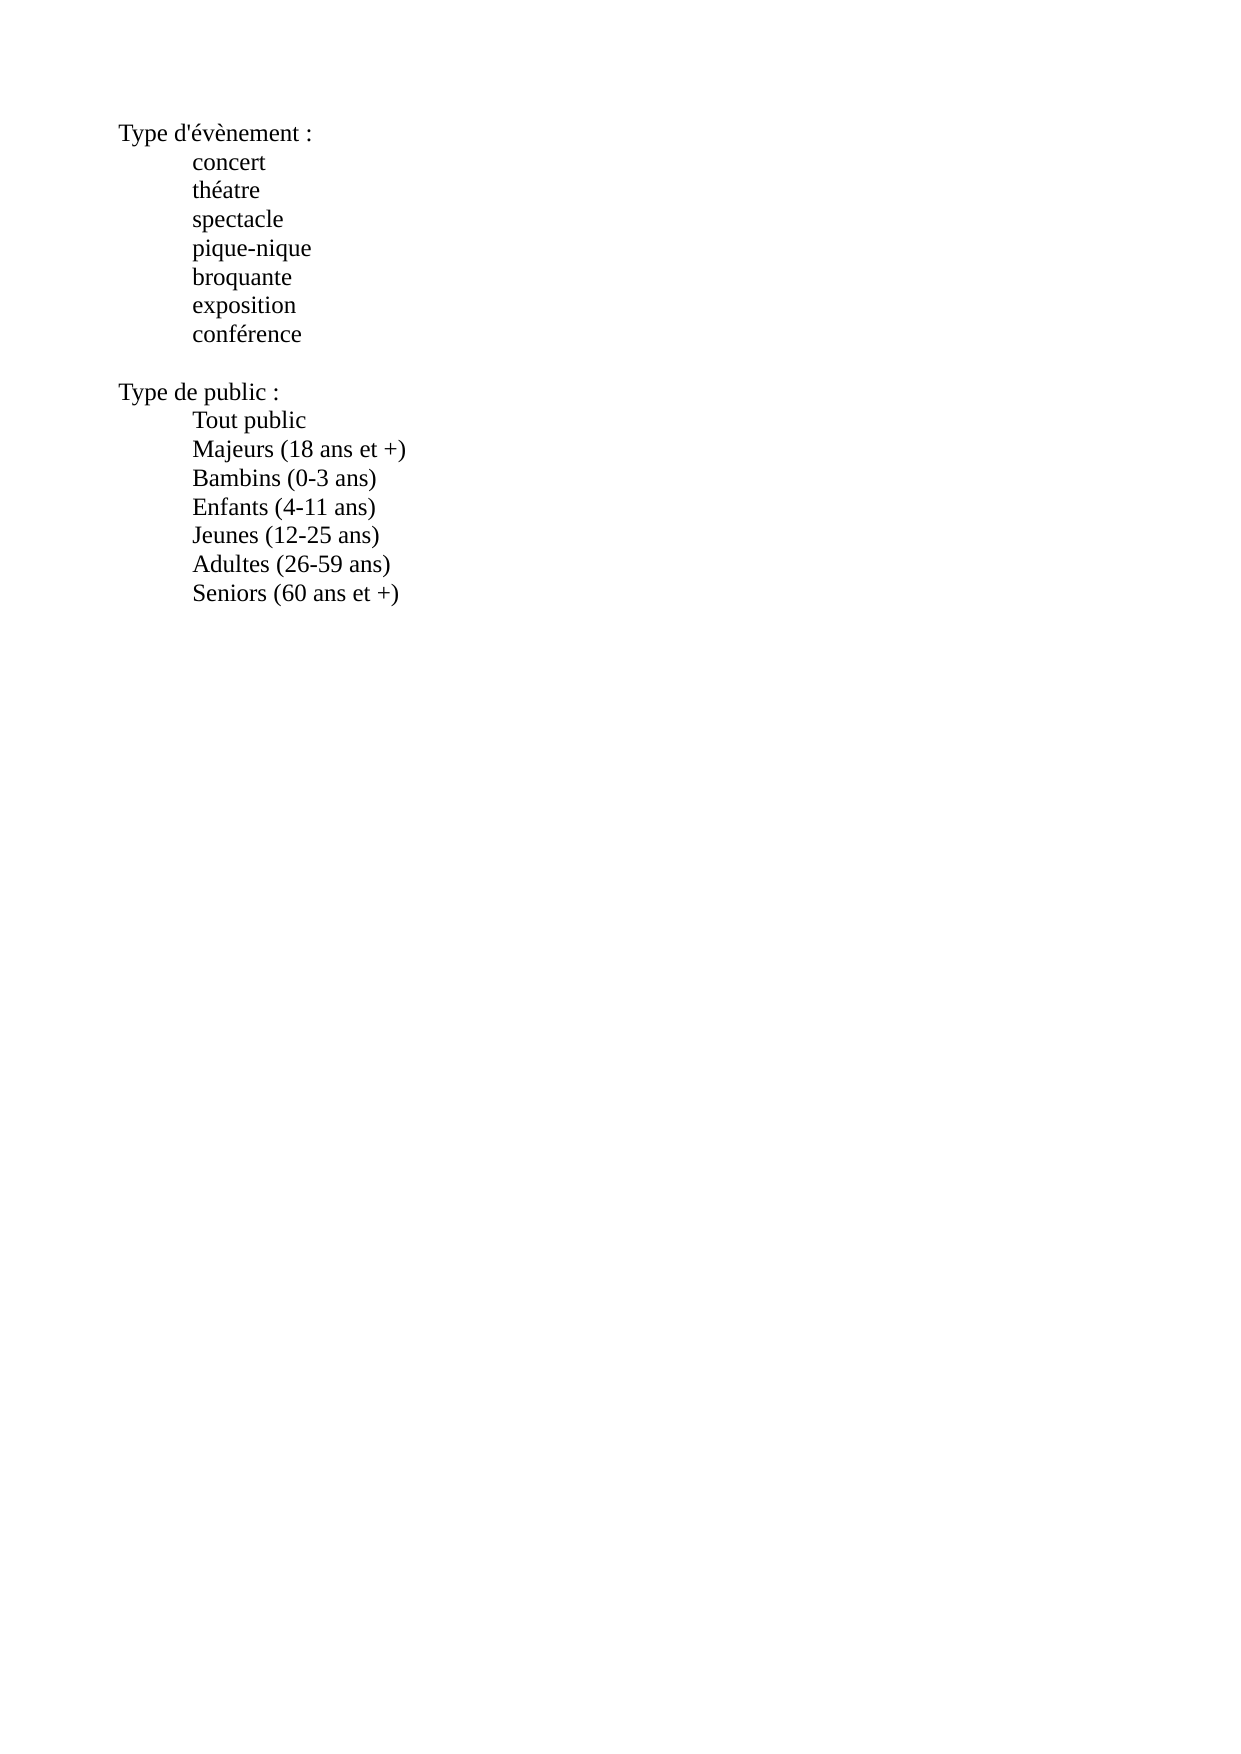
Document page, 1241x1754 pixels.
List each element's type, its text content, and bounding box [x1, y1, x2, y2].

text broquante [118, 262, 1122, 291]
text Type d'évènement : [118, 118, 1122, 147]
text Adultes (26-59 ans) [118, 549, 1122, 578]
text Seniors (60 ans et +) [118, 578, 1122, 607]
text Tout public [118, 406, 1122, 434]
text exposition [118, 291, 1122, 319]
text pique-nique [118, 233, 1122, 262]
text conférence [118, 319, 1122, 348]
text spectacle [118, 204, 1122, 233]
text Bambins (0-3 ans) [118, 463, 1122, 492]
text concert [118, 147, 1122, 176]
text théatre [118, 176, 1122, 204]
text Enfants (4-11 ans) [118, 492, 1122, 521]
text Majeurs (18 ans et +) [118, 434, 1122, 463]
text Jeunes (12-25 ans) [118, 521, 1122, 549]
text Type de public : [118, 377, 1122, 406]
